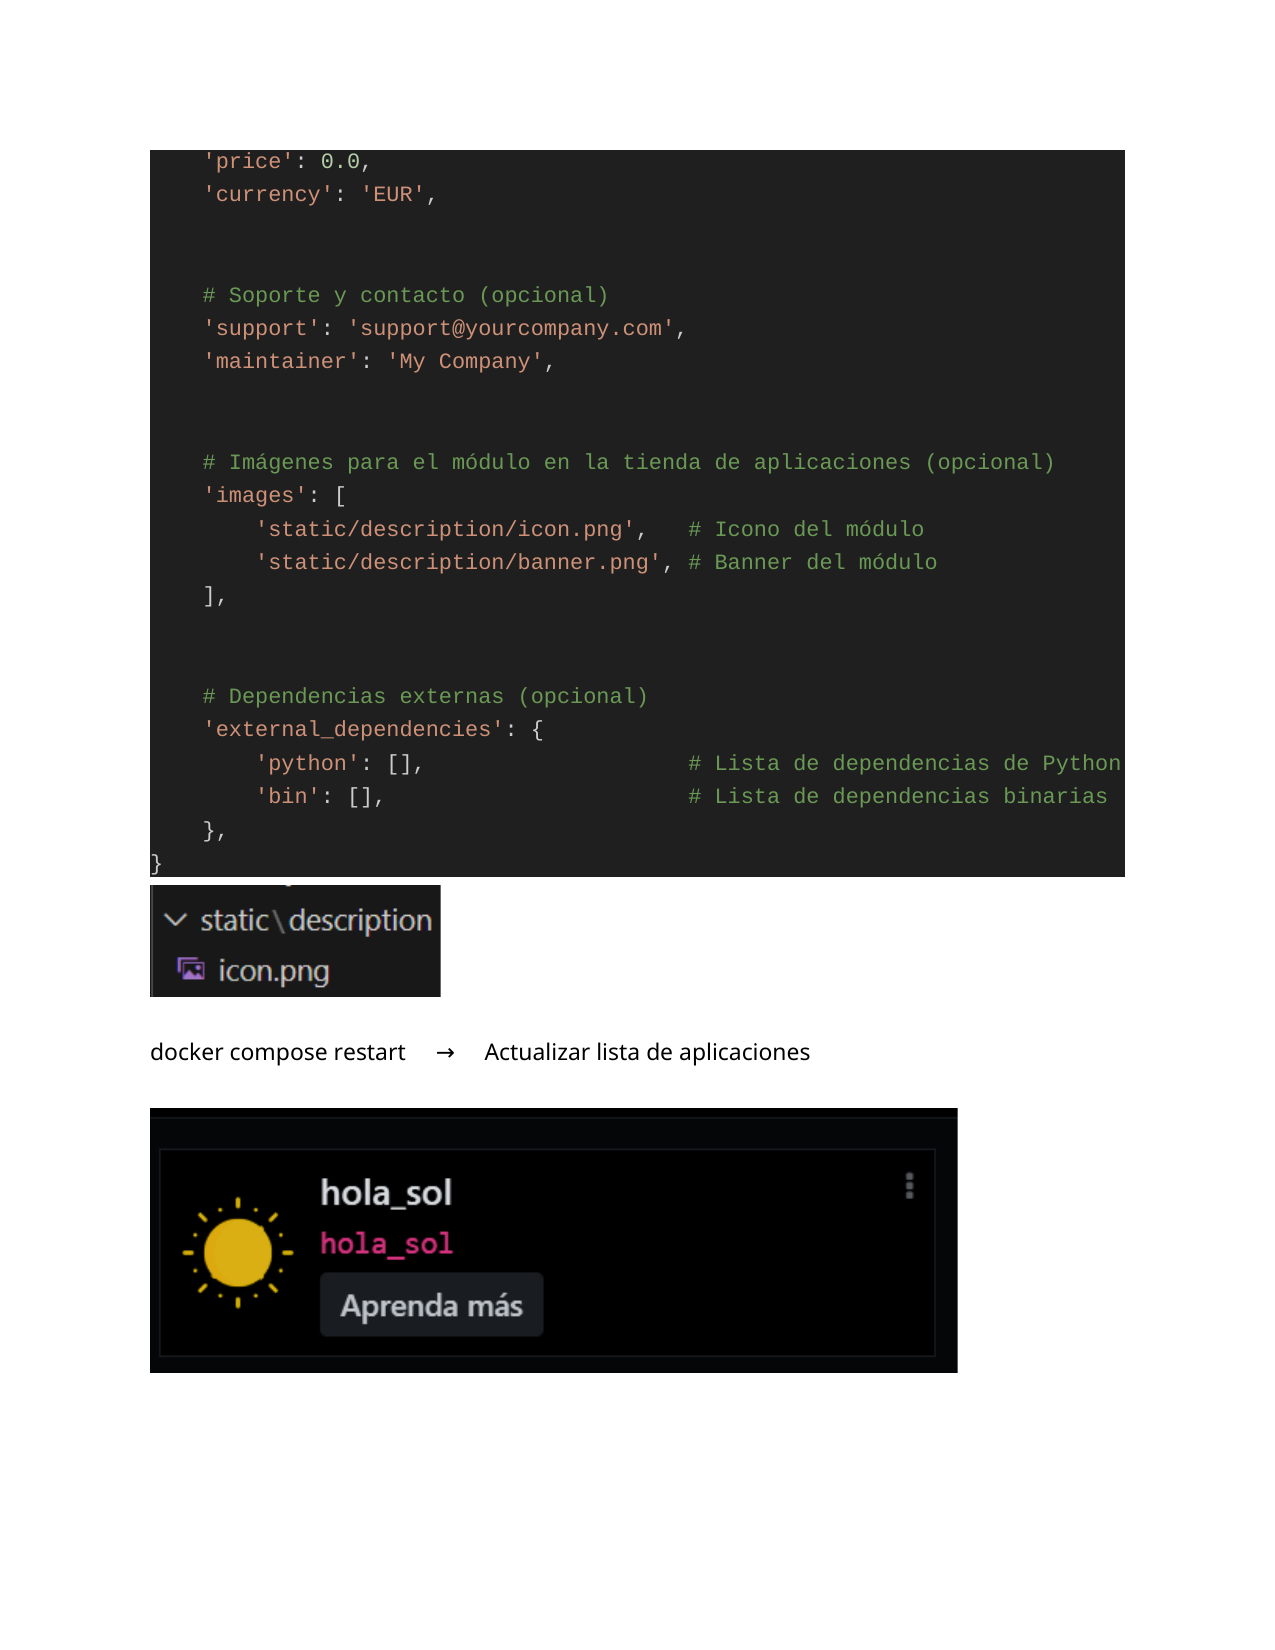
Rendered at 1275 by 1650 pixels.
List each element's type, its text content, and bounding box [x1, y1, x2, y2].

text } [150, 852, 1125, 877]
text 'bin': [], # Lista de dependencias binarias [150, 785, 1125, 810]
text 'maintainer': 'My Company', [150, 351, 1125, 375]
text 'images': [ [150, 484, 1125, 509]
text 'price': 0.0, [150, 150, 1125, 175]
text # Dependencias externas (opcional) [150, 685, 1125, 710]
text 'python': [], # Lista de dependencias de Python [150, 752, 1125, 777]
text # Imágenes para el módulo en la tienda de aplicaciones (opcional) [150, 451, 1125, 476]
text 'static/description/banner.png', # Banner del módulo [150, 551, 1125, 576]
picture [150, 1108, 958, 1373]
text # Soporte y contacto (opcional) [150, 284, 1125, 308]
text 'static/description/icon.png', # Icono del módulo [150, 518, 1125, 543]
text 'support': 'support@yourcompany.com', [150, 317, 1125, 342]
text 'external_dependencies': { [150, 718, 1125, 743]
picture [150, 885, 441, 997]
text 'currency': 'EUR', [150, 183, 1125, 208]
text }, [150, 819, 1125, 843]
text docker compose restart → Actualizar lista de aplicaciones [150, 1036, 1125, 1068]
text ], [150, 585, 1125, 609]
